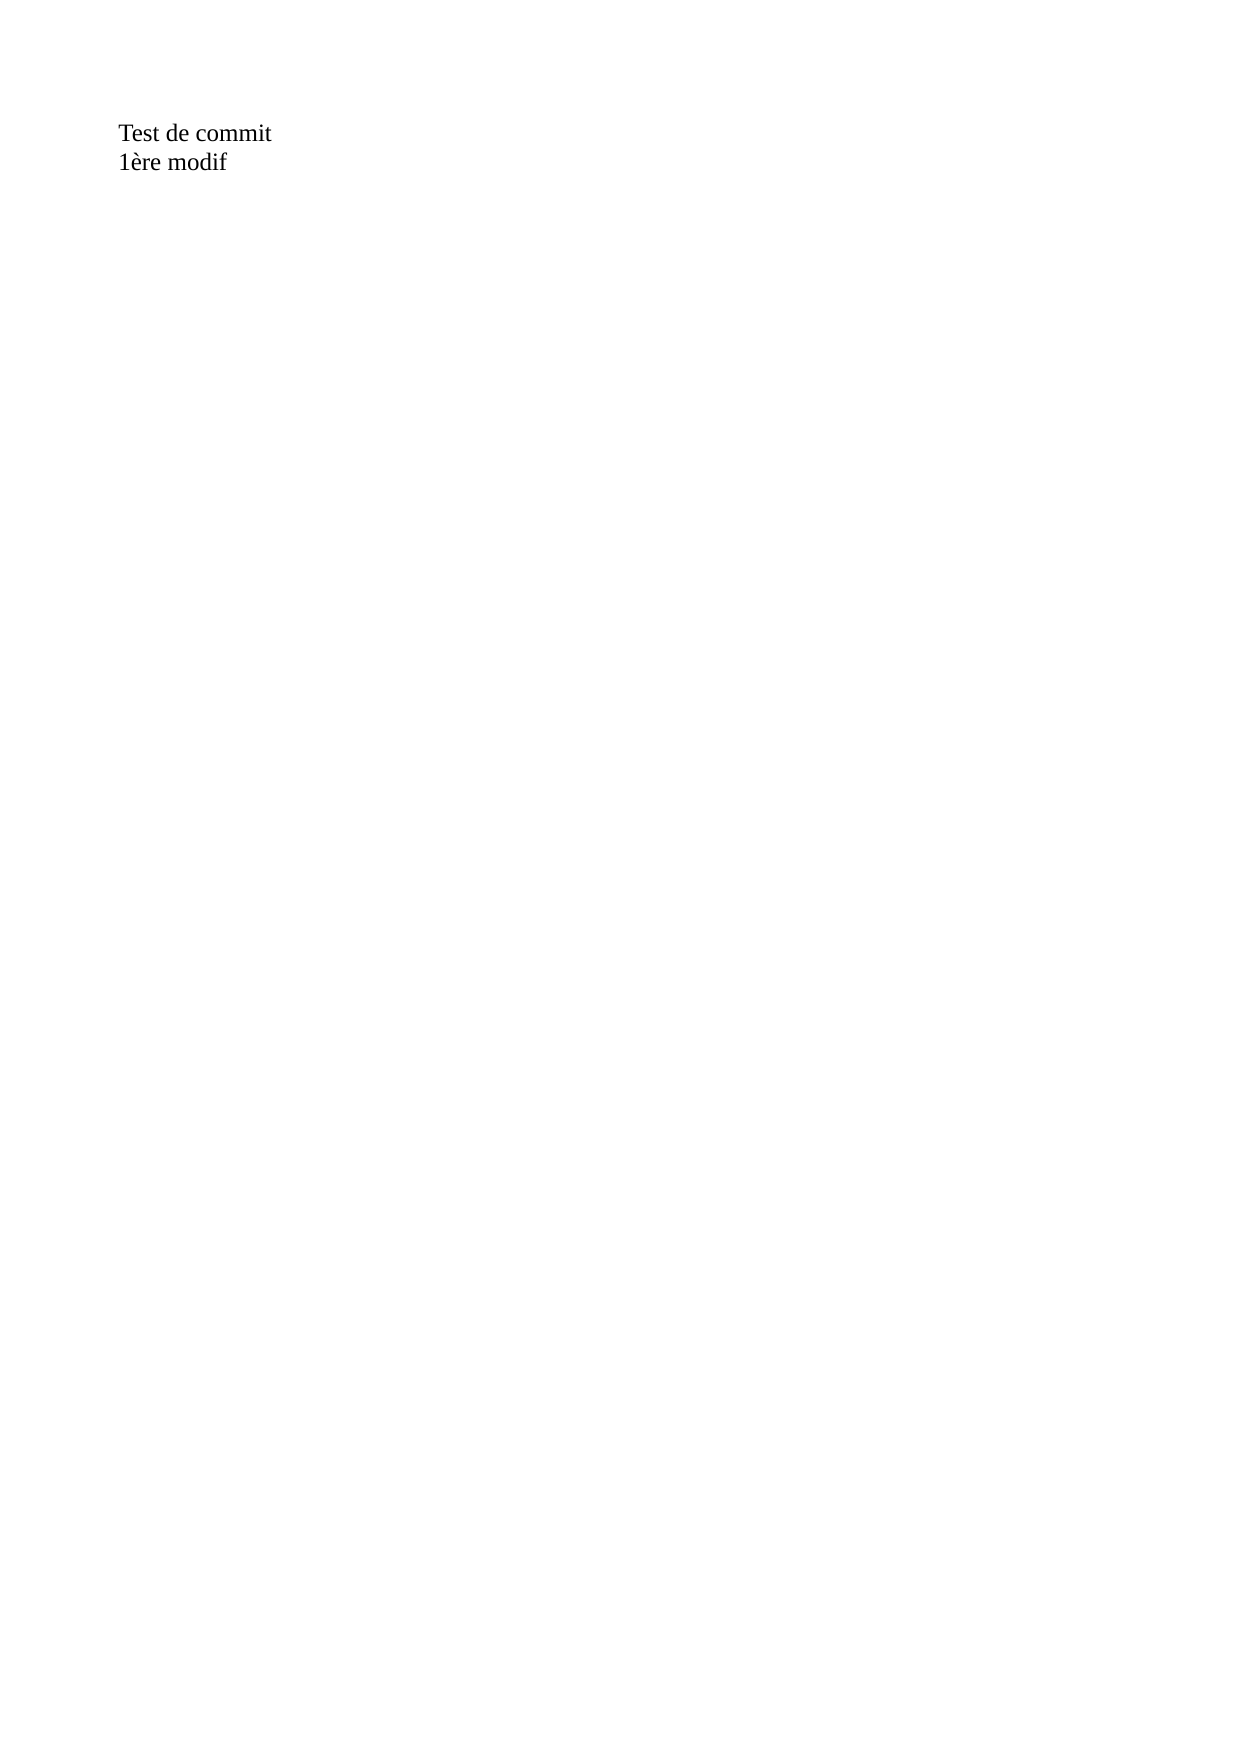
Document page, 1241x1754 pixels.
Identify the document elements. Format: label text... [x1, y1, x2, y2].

text Test de commit [118, 118, 1122, 147]
text 1ère modif [118, 147, 1122, 176]
